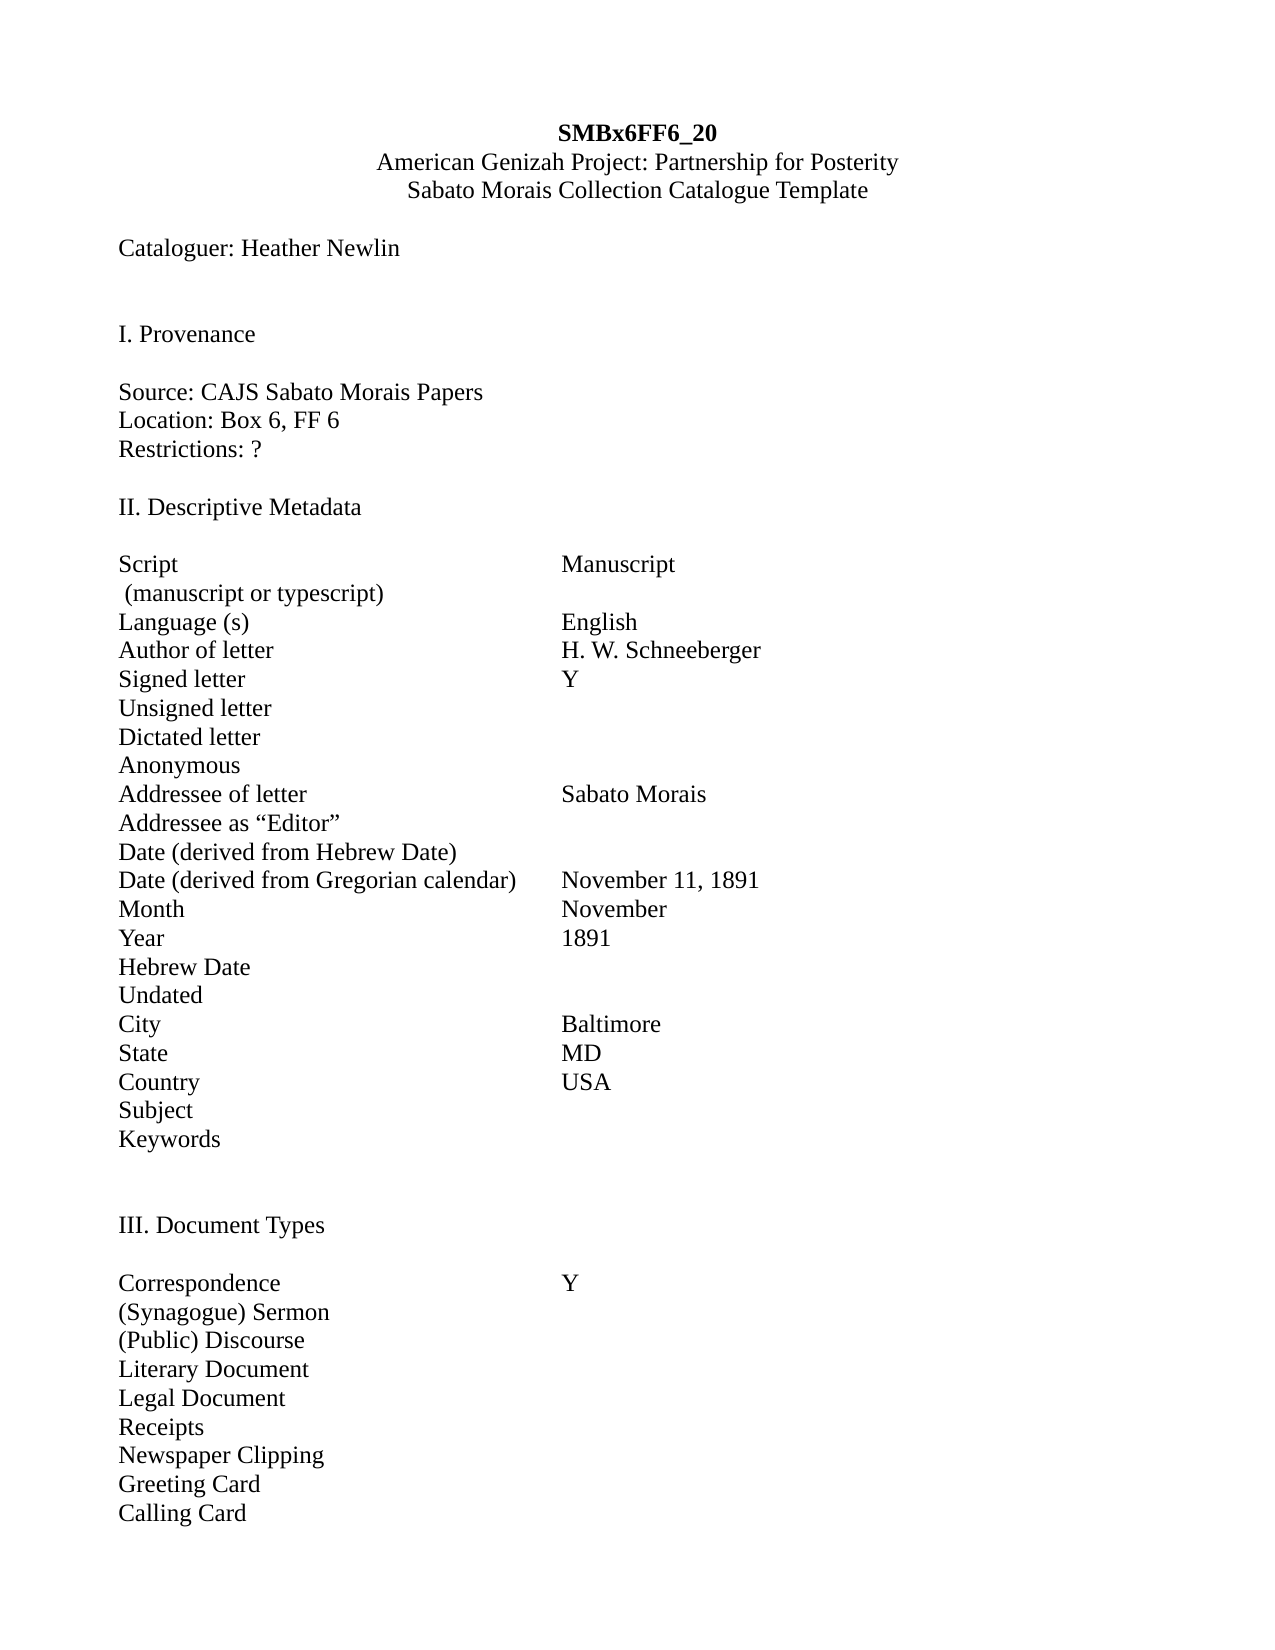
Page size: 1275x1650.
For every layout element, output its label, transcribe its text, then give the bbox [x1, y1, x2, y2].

text Restrictions: ? [118, 434, 1157, 463]
text City Baltimore [118, 1009, 1157, 1038]
text II. Descriptive Metadata [118, 492, 1157, 521]
text SMBx6FF6_20 [118, 118, 1157, 147]
text Newspaper Clipping [118, 1441, 1157, 1469]
text Sabato Morais Collection Catalogue Template [118, 176, 1157, 204]
text Addressee of letter Sabato Morais [118, 779, 1157, 808]
text Anonymous [118, 751, 1157, 779]
text (Synagogue) Sermon [118, 1297, 1157, 1326]
text Keywords [118, 1124, 1157, 1153]
text (manuscript or typescript) [118, 578, 1157, 607]
text Author of letter H. W. Schneeberger [118, 636, 1157, 664]
text Script Manuscript [118, 549, 1157, 578]
text Calling Card [118, 1498, 1157, 1527]
text Literary Document [118, 1354, 1157, 1383]
text Subject [118, 1096, 1157, 1124]
text Date (derived from Gregorian calendar) November 11, 1891 [118, 866, 1157, 894]
text American Genizah Project: Partnership for Posterity [118, 147, 1157, 176]
text Legal Document [118, 1383, 1157, 1412]
text Correspondence Y [118, 1268, 1157, 1297]
text Receipts [118, 1412, 1157, 1441]
text Signed letter Y [118, 664, 1157, 693]
text Location: Box 6, FF 6 [118, 406, 1157, 434]
text Dictated letter [118, 722, 1157, 751]
text Unsigned letter [118, 693, 1157, 722]
text Country USA [118, 1067, 1157, 1096]
text Source: CAJS Sabato Morais Papers [118, 377, 1157, 406]
text (Public) Discourse [118, 1326, 1157, 1354]
text Cataloguer: Heather Newlin [118, 233, 1157, 262]
text Undated [118, 981, 1157, 1009]
text Greeting Card [118, 1469, 1157, 1498]
text III. Document Types [118, 1211, 1157, 1239]
text Month November [118, 894, 1157, 923]
text State MD [118, 1038, 1157, 1067]
text Addressee as “Editor” [118, 808, 1157, 837]
text Hebrew Date [118, 952, 1157, 981]
text Date (derived from Hebrew Date) [118, 837, 1157, 866]
text Language (s) English [118, 607, 1157, 636]
text I. Provenance [118, 319, 1157, 348]
text Year 1891 [118, 923, 1157, 952]
